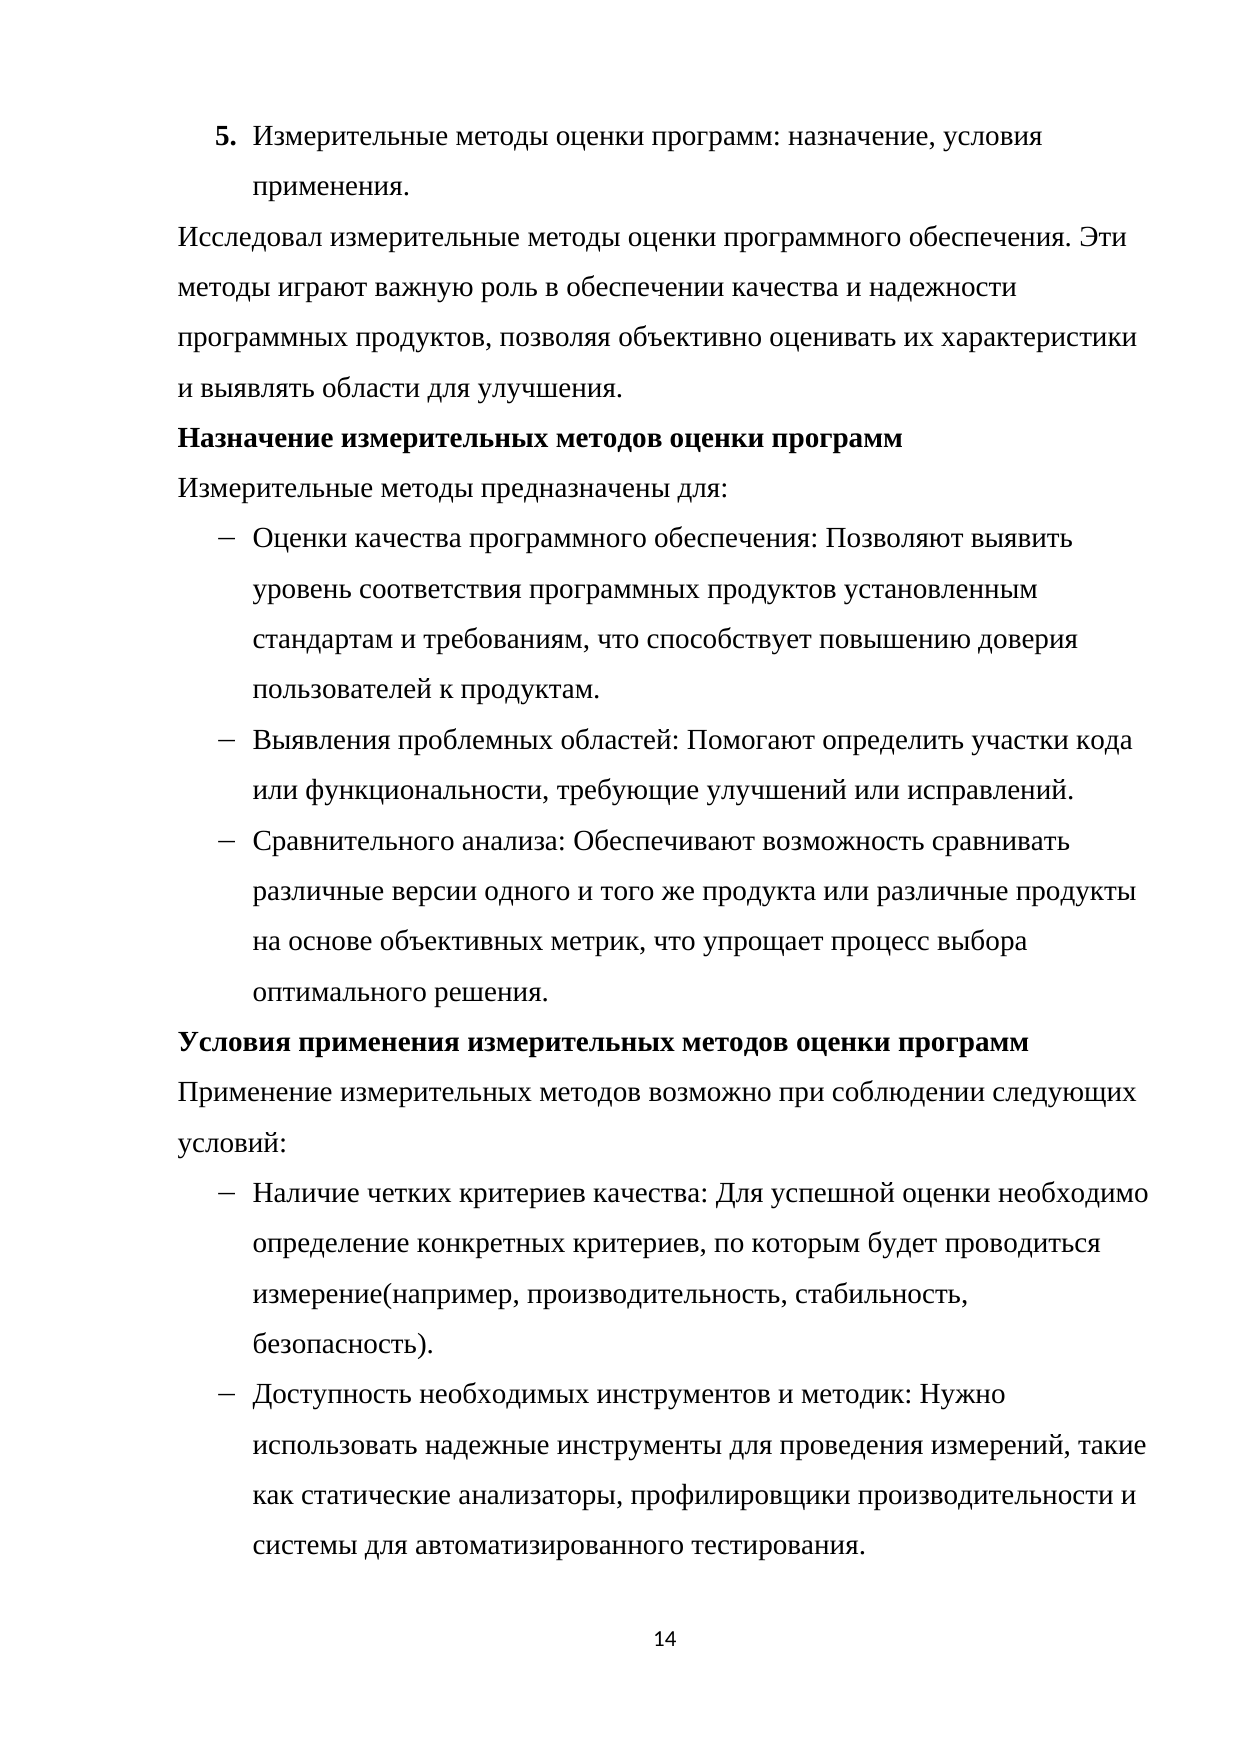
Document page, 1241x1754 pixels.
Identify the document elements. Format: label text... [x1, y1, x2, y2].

text Назначение измерительных методов оценки программ [177, 420, 1152, 453]
list Оценки качества программного обеспечения: Позволяют выявить уровень соответствия программных продуктов установленным стандартам и требованиям, что способствует повышению доверия пользователей к продуктам. [215, 521, 1152, 705]
list Сравнительного анализа: Обеспечивают возможность сравнивать различные версии одного и того же продукта или различные продукты на основе объективных метрик, что упрощает процесс выбора оптимального решения. [215, 823, 1152, 1007]
list Доступность необходимых инструментов и методик: Нужно использовать надежные инструменты для проведения измерений, такие как статические анализаторы, профилировщики производительности и системы для автоматизированного тестирования. [215, 1376, 1152, 1561]
text Исследовал измерительные методы оценки программного обеспечения. Эти методы играют важную роль в обеспечении качества и надежности программных продуктов, позволяя объективно оценивать их характеристики и выявлять области для улучшения. [177, 219, 1152, 403]
subtitle Измерительные методы оценки программ: назначение, условия применения. [215, 118, 1152, 202]
text Измерительные методы предназначены для: [177, 470, 1152, 504]
text Применение измерительных методов возможно при соблюдении следующих условий: [177, 1074, 1152, 1158]
text Условия применения измерительных методов оценки программ [177, 1024, 1152, 1058]
list Выявления проблемных областей: Помогают определить участки кода или функциональности, требующие улучшений или исправлений. [215, 722, 1152, 806]
list Наличие четких критериев качества: Для успешной оценки необходимо определение конкретных критериев, по которым будет проводиться измерение(например, производительность, стабильность, безопасность). [215, 1175, 1152, 1359]
